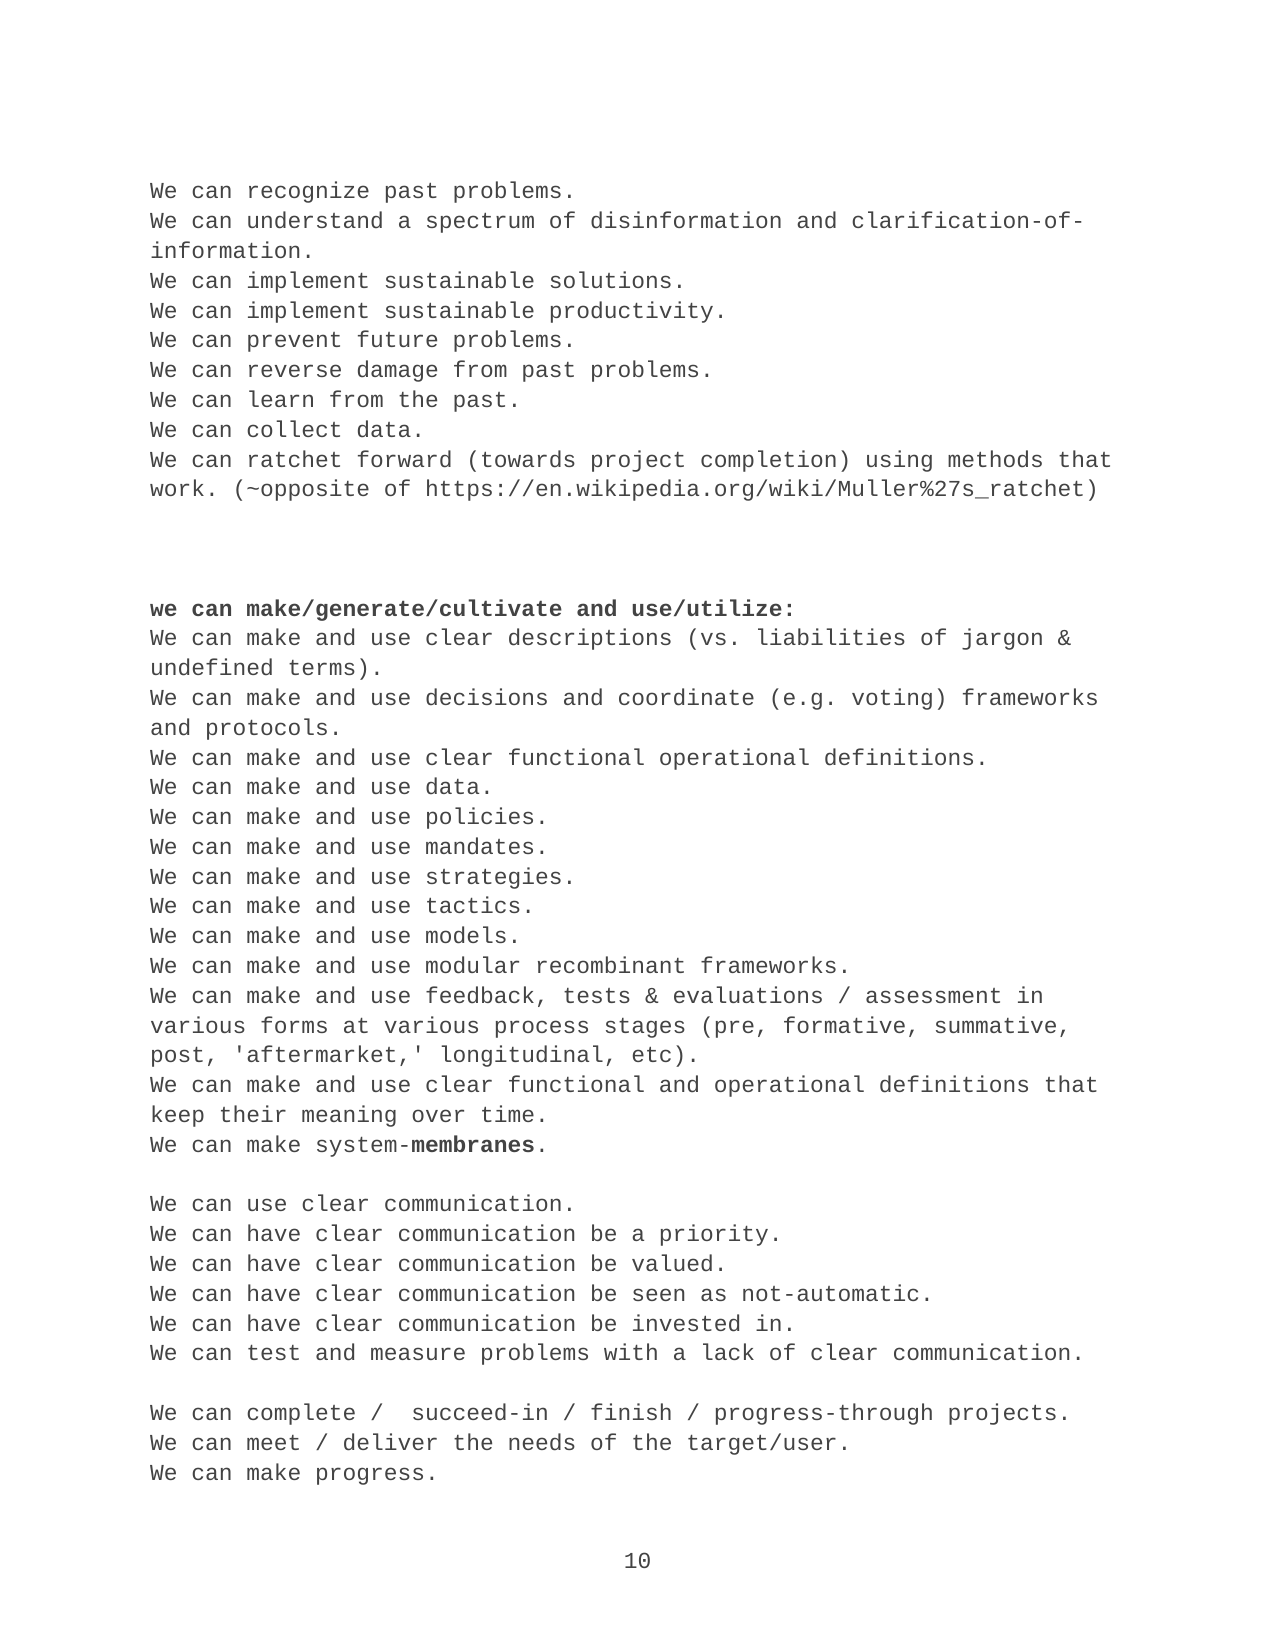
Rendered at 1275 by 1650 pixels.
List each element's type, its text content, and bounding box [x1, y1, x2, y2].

text We can implement sustainable productivity. [150, 299, 1125, 325]
text We can collect data. [150, 418, 1125, 444]
text We can use clear communication. [150, 1193, 1125, 1219]
text We can reverse damage from past problems. [150, 358, 1125, 384]
text We can make and use strategies. [150, 865, 1125, 891]
text We can have clear communication be seen as not-automatic. [150, 1282, 1125, 1308]
text We can make and use models. [150, 924, 1125, 951]
text We can understand a spectrum of disinformation and clarification-of-information. [150, 209, 1125, 265]
text We can make and use data. [150, 776, 1125, 802]
text We can meet / deliver the needs of the target/user. [150, 1431, 1125, 1457]
text We can have clear communication be a priority. [150, 1222, 1125, 1248]
text We can make and use mandates. [150, 835, 1125, 861]
text We can make and use modular recombinant frameworks. [150, 954, 1125, 980]
text We can make and use clear functional operational definitions. [150, 746, 1125, 772]
text We can have clear communication be valued. [150, 1252, 1125, 1278]
text We can make and use decisions and coordinate (e.g. voting) frameworks and protocols. [150, 686, 1125, 742]
text We can learn from the past. [150, 388, 1125, 414]
text We can recognize past problems. [150, 180, 1125, 206]
text We can ratchet forward (towards project completion) using methods that work. (~opposite of https://en.wikipedia.org/wiki/Muller%27s_ratchet) [150, 448, 1125, 504]
text We can make and use feedback, tests & evaluations / assessment in various forms at various process stages (pre, formative, summative, post, 'aftermarket,' longitudinal, etc). [150, 984, 1125, 1070]
text We can make and use clear functional and operational definitions that keep their meaning over time. [150, 1073, 1125, 1129]
text We can make progress. [150, 1461, 1125, 1487]
text We can prevent future problems. [150, 329, 1125, 355]
text We can test and measure problems with a lack of clear communication. [150, 1342, 1125, 1368]
text We can have clear communication be invested in. [150, 1312, 1125, 1338]
text We can make and use clear descriptions (vs. liabilities of jargon & undefined terms). [150, 627, 1125, 682]
text We can make system-membranes. [150, 1133, 1125, 1159]
text We can implement sustainable solutions. [150, 269, 1125, 295]
text we can make/generate/cultivate and use/utilize: [150, 597, 1125, 623]
text We can make and use tactics. [150, 895, 1125, 921]
text We can make and use policies. [150, 805, 1125, 831]
text We can complete / succeed-in / finish / progress-through projects. [150, 1401, 1125, 1427]
